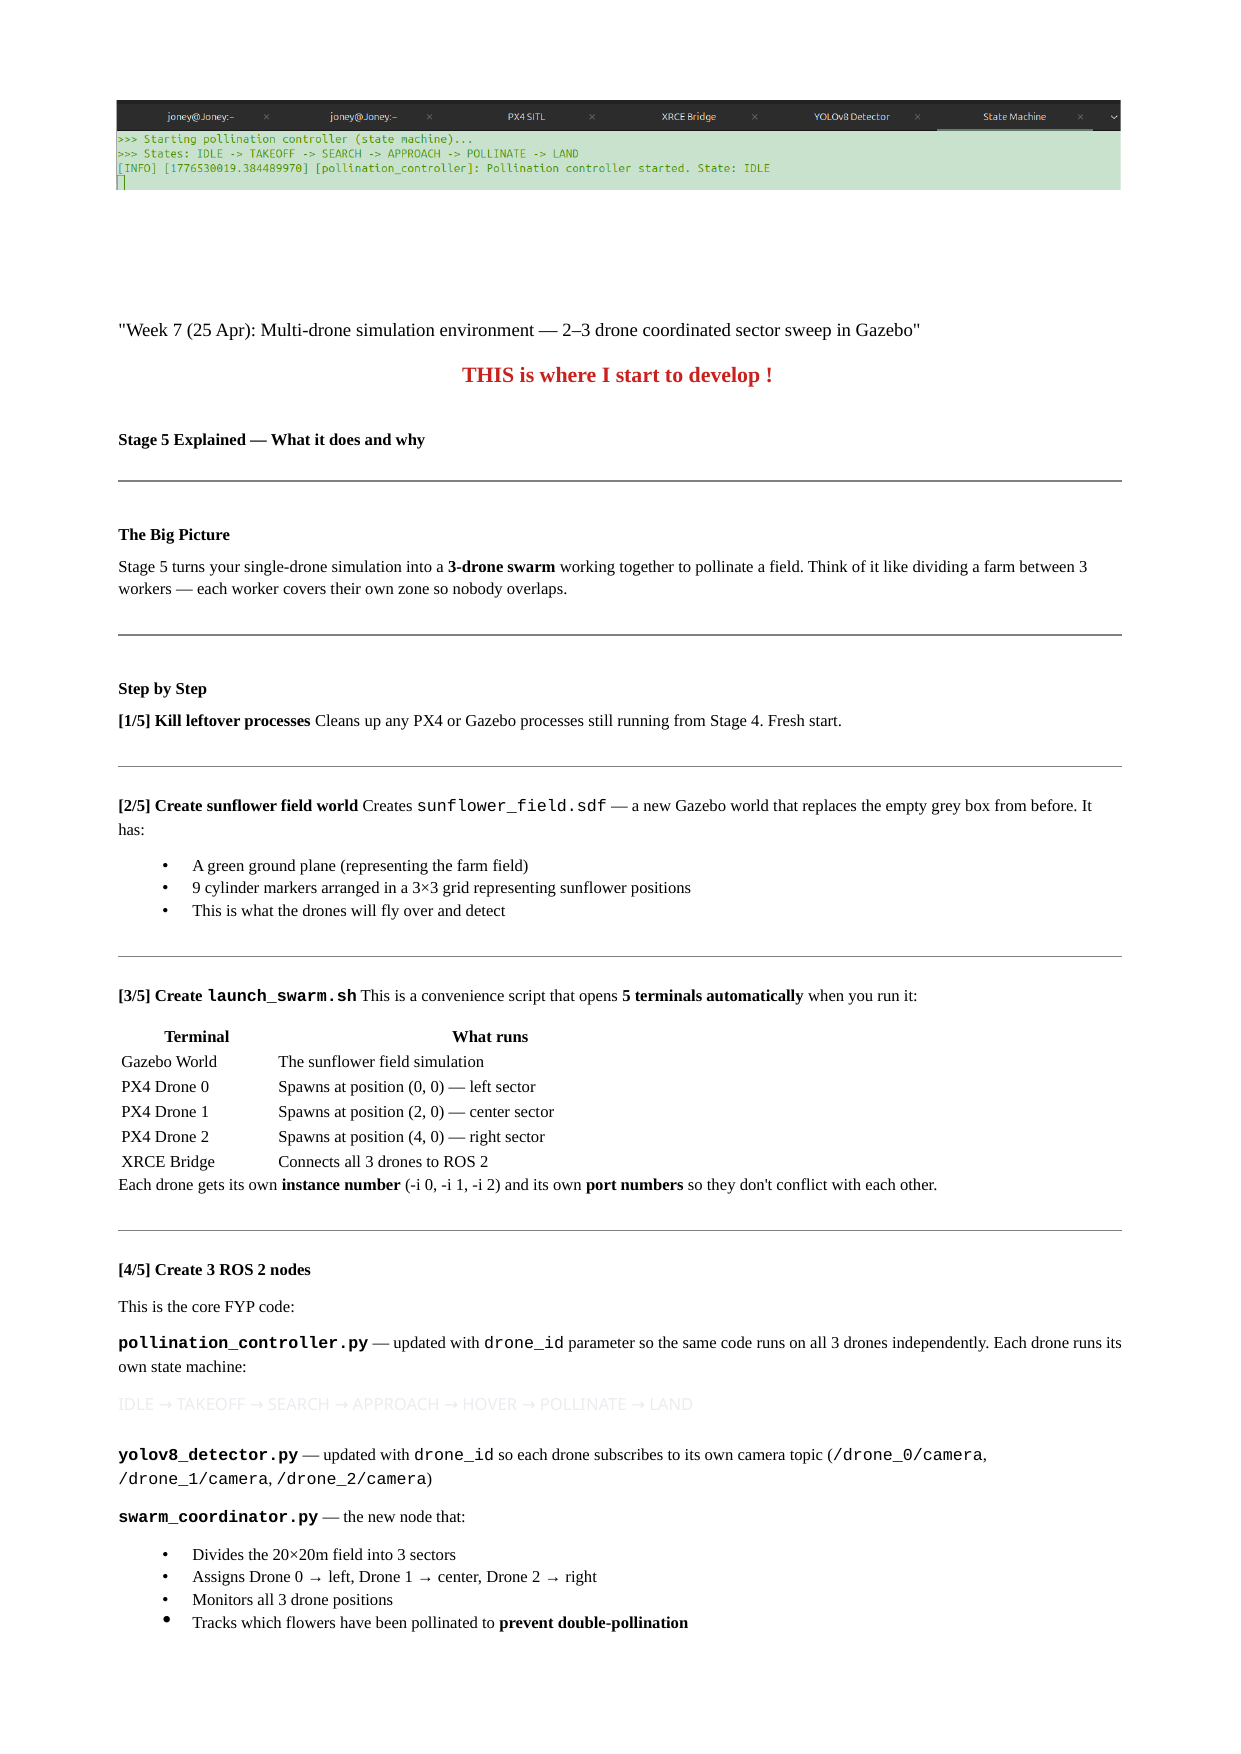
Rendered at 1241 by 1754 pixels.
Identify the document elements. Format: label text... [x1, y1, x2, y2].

text [1/5] Kill leftover processes Cleans up any PX4 or Gazebo processes still running from Stage 4. Fresh start. [118, 711, 1122, 730]
subtitle Step by Step [118, 679, 1122, 698]
text [4/5] Create 3 ROS 2 nodes [118, 1260, 1122, 1279]
table_cell PX4 Drone 0 [118, 1074, 275, 1099]
text pollination_controller.py — updated with drone_id parameter so the same code runs on all 3 drones independently. Each drone runs its own state machine: [118, 1333, 1122, 1376]
table_cell XRCE Bridge [118, 1149, 275, 1174]
text [2/5] Create sunflower field world Creates sunflower_field.sdf — a new Gazebo world that replaces the empty grey box from before. It has: [118, 796, 1122, 839]
text Each drone gets its own instance number (-i 0, -i 1, -i 2) and its own port numbers so they don't conflict with each other. [118, 1174, 1122, 1193]
text yolov8_detector.py — updated with drone_id so each drone subscribes to its own camera topic (/drone_0/camera, /drone_1/camera, /drone_2/camera) [118, 1445, 1122, 1489]
list Assigns Drone 0 → left, Drone 1 → center, Drone 2 → right [162, 1567, 1122, 1586]
text [3/5] Create launch_swarm.sh This is a convenience script that opens 5 terminals automatically when you run it: [118, 986, 1122, 1007]
text This is the core FYP code: [118, 1296, 1122, 1316]
subtitle The Big Picture [118, 525, 1122, 544]
table_header What runs [275, 1024, 705, 1049]
text Stage 5 turns your single-drone simulation into a 3-drone swarm working together to pollinate a field. Think of it like dividing a farm between 3 workers — each worker covers their own zone so nobody overlaps. [118, 557, 1122, 598]
list This is what the drones will fly over and detect [162, 900, 1122, 919]
list 9 cylinder markers arranged in a 3×3 grid representing sunflower positions [162, 878, 1122, 897]
table_cell Connects all 3 drones to ROS 2 [275, 1149, 705, 1174]
table_cell Spawns at position (2, 0) — center sector [275, 1099, 705, 1124]
table_cell PX4 Drone 1 [118, 1099, 275, 1124]
text "Week 7 (25 Apr): Multi-drone simulation environment — 2–3 drone coordinated sector sweep in Gazebo" [118, 319, 1122, 341]
picture [116, 100, 1121, 190]
list Tracks which flowers have been pollinated to prevent double-pollination [162, 1611, 1122, 1634]
list Divides the 20×20m field into 3 sectors [162, 1545, 1122, 1564]
table_cell Spawns at position (0, 0) — left sector [275, 1074, 705, 1099]
list A green ground plane (representing the farm field) [162, 856, 1122, 875]
text swarm_coordinator.py — the new node that: [118, 1507, 1122, 1527]
table_header Terminal [118, 1024, 275, 1049]
subtitle Stage 5 Explained — What it does and why [118, 430, 1122, 449]
text THIS is where I start to develop ! [118, 362, 1122, 387]
table_cell The sunflower field simulation [275, 1049, 705, 1074]
table_cell Gazebo World [118, 1049, 275, 1074]
table_cell Spawns at position (4, 0) — right sector [275, 1124, 705, 1149]
table_cell PX4 Drone 2 [118, 1124, 275, 1149]
list Monitors all 3 drone positions [162, 1589, 1122, 1608]
text IDLE → TAKEOFF → SEARCH → APPROACH → HOVER → POLLINATE → LAND [118, 1393, 1122, 1416]
